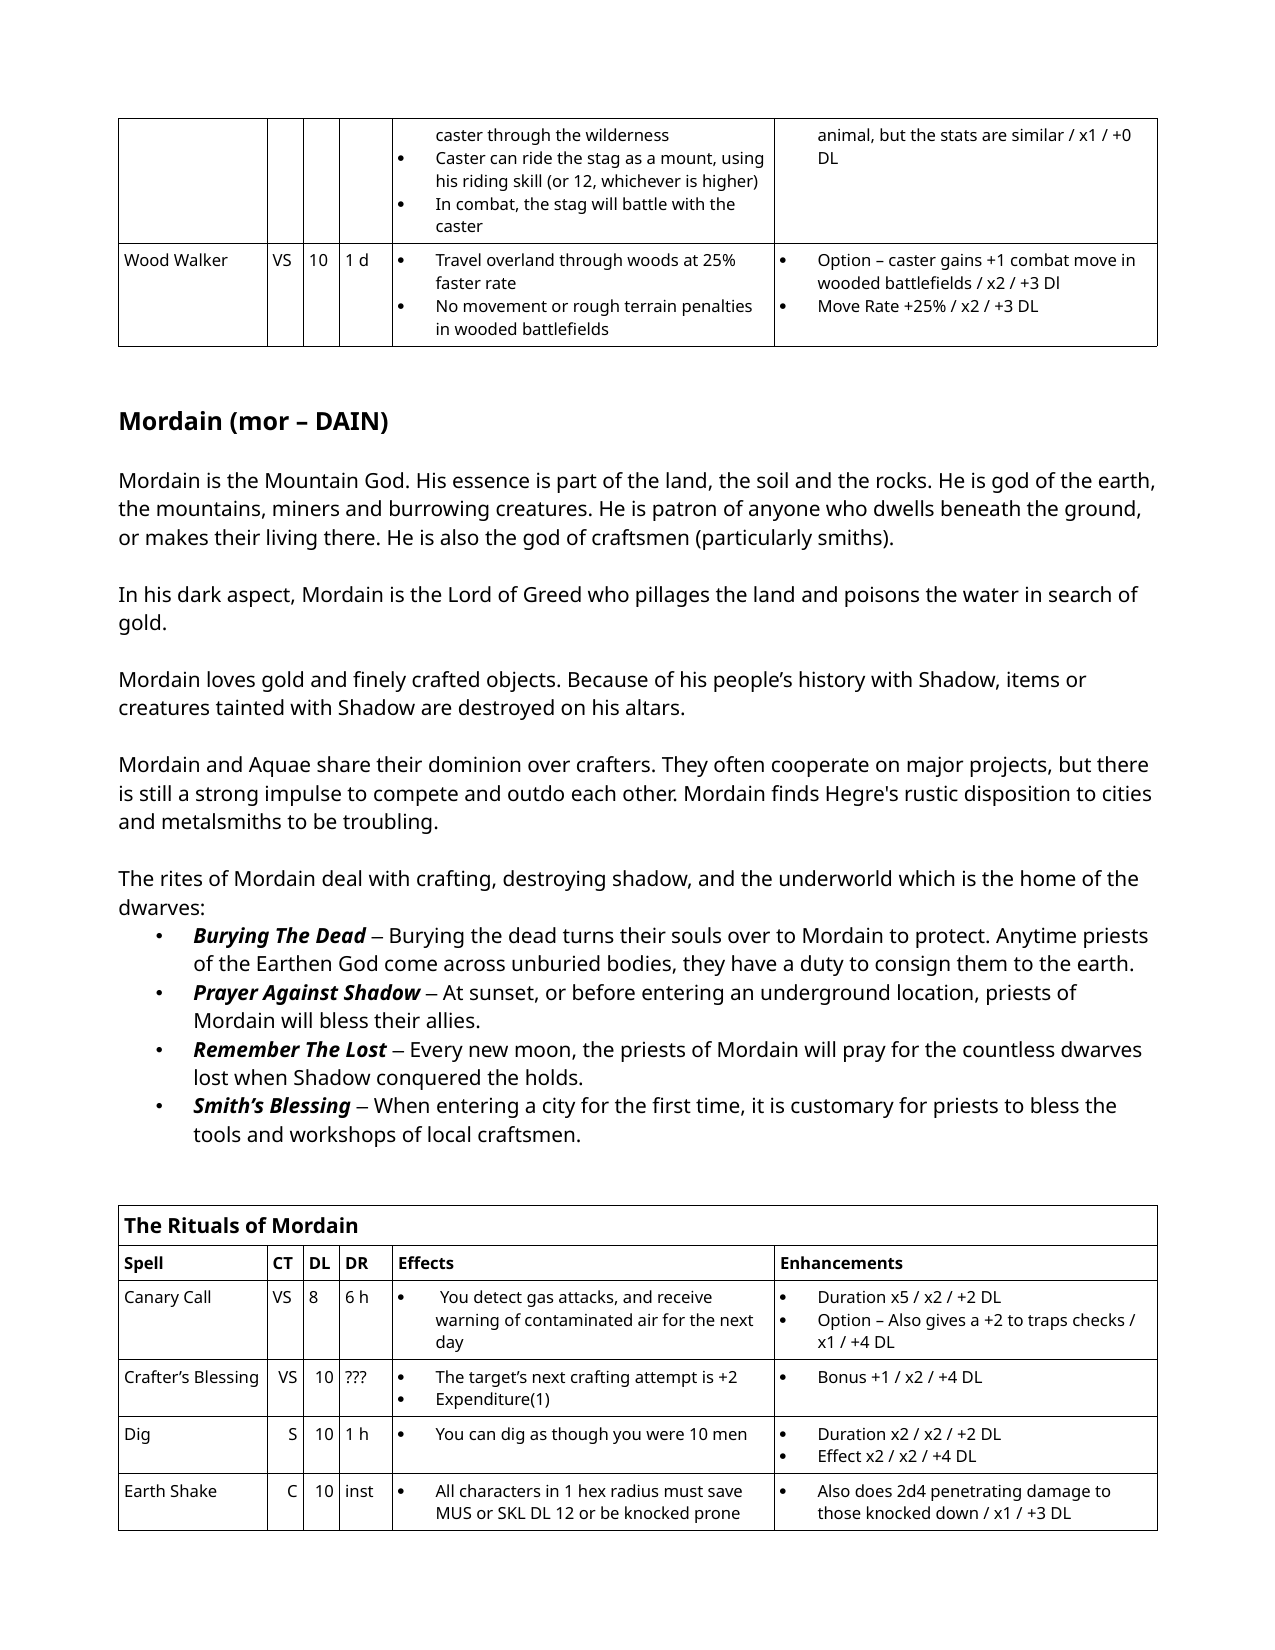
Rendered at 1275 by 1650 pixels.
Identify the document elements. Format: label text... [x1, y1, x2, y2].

table_cell 10 [304, 1417, 339, 1473]
list Remember The Lost – Every new moon, the priests of Mordain will pray for the countless dwarves lost when Shadow conquered the holds. [156, 1035, 1157, 1092]
table_cell 1 d [340, 244, 392, 346]
table_cell 1 h [340, 1417, 392, 1473]
list Burying The Dead – Burying the dead turns their souls over to Mordain to protect. Anytime priests of the Earthen God come across unburied bodies, they have a duty to consign them to the earth. [156, 921, 1157, 978]
table_cell Wood Walker [119, 244, 267, 346]
table_cell VS [268, 1360, 303, 1416]
table_cell Travel overland through woods at 25% faster rate No movement or rough terrain penalties in wooded battlefields [393, 244, 774, 346]
table_cell Enhancements [775, 1246, 1157, 1280]
table_cell 10 [304, 1360, 339, 1416]
table_cell Also does 2d4 penetrating damage to those knocked down / x1 / +3 DL Increase Dmg Dice / x3 /+3 DL Radius +1 / x2 / +3 DL Save DL +2 / x3 / +2 [775, 1474, 1157, 1530]
table_cell ??? [340, 1360, 392, 1416]
table_cell Dig [119, 1417, 267, 1473]
table_cell All characters in 1 hex radius must save MUS or SKL DL 12 or be knocked prone 2 hex radius around caster becomes rough ground [393, 1474, 774, 1530]
text The rites of Mordain deal with crafting, destroying shadow, and the underworld which is the home of the dwarves: [118, 864, 1157, 921]
text Mordain (mor – DAIN) [118, 403, 1157, 437]
table_cell VS [268, 244, 303, 346]
table_cell [119, 119, 267, 243]
table_cell 6 h [340, 1281, 392, 1359]
table_cell Spell [119, 1246, 267, 1280]
table_cell CT [268, 1246, 303, 1280]
table_cell VS [268, 1281, 303, 1359]
table_cell inst [340, 1474, 392, 1530]
table_cell Crafter’s Blessing [119, 1360, 267, 1416]
text In his dark aspect, Mordain is the Lord of Greed who pillages the land and poisons the water in search of gold. [118, 580, 1157, 637]
table_cell S [268, 1417, 303, 1473]
table_cell DR [340, 1246, 392, 1280]
table_cell Canary Call [119, 1281, 267, 1359]
table_cell 10 [304, 1474, 339, 1530]
table_cell 10 [304, 244, 339, 346]
table_cell C [268, 1474, 303, 1530]
table_cell You can dig as though you were 10 men [393, 1417, 774, 1473]
text Mordain is the Mountain God. His essence is part of the land, the soil and the rocks. He is god of the earth, the mountains, miners and burrowing creatures. He is patron of anyone who dwells beneath the ground, or makes their living there. He is also the god of craftsmen (particularly smiths). [118, 466, 1157, 551]
list Prayer Against Shadow – At sunset, or before entering an underground location, priests of Mordain will bless their allies. [156, 978, 1157, 1035]
table_cell [304, 119, 339, 243]
list Smith’s Blessing – When entering a city for the first time, it is customary for priests to bless the tools and workshops of local craftsmen. [156, 1092, 1157, 1148]
table_cell 8 [304, 1281, 339, 1359]
text Mordain loves gold and finely crafted objects. Because of his people’s history with Shadow, items or creatures tainted with Shadow are destroyed on his altars. [118, 665, 1157, 722]
table_cell Earth Shake [119, 1474, 267, 1530]
table_cell You detect gas attacks, and receive warning of contaminated air for the next day [393, 1281, 774, 1359]
table_cell The target’s next crafting attempt is +2 Expenditure(1) [393, 1360, 774, 1416]
table_header The Rituals of Mordain [119, 1206, 1157, 1245]
table_cell [268, 119, 303, 243]
table_cell animal, but the stats are similar / x1 / +0 DL [775, 119, 1157, 243]
table_cell DL [304, 1246, 339, 1280]
table_cell Bonus +1 / x2 / +4 DL [775, 1360, 1157, 1416]
table_cell Duration x2 / x2 / +2 DL Effect x2 / x2 / +4 DL [775, 1417, 1157, 1473]
text Mordain and Aquae share their dominion over crafters. They often cooperate on major projects, but there is still a strong impulse to compete and outdo each other. Mordain finds Hegre's rustic disposition to cities and metalsmiths to be troubling. [118, 750, 1157, 836]
table_cell Calls a majestic white stag to carry the caster through the wilderness Caster can ride the stag as a mount, using his riding skill (or 12, whichever is higher) In combat, the stag will battle with the caster [393, 119, 774, 243]
table_cell Duration x5 / x2 / +2 DL Option – Also gives a +2 to traps checks / x1 / +4 DL [775, 1281, 1157, 1359]
table_cell Effects [393, 1246, 774, 1280]
table_cell Option – caster gains +1 combat move in wooded battlefields / x2 / +3 Dl Move Rate +25% / x2 / +3 DL [775, 244, 1157, 346]
table_cell [340, 119, 392, 243]
